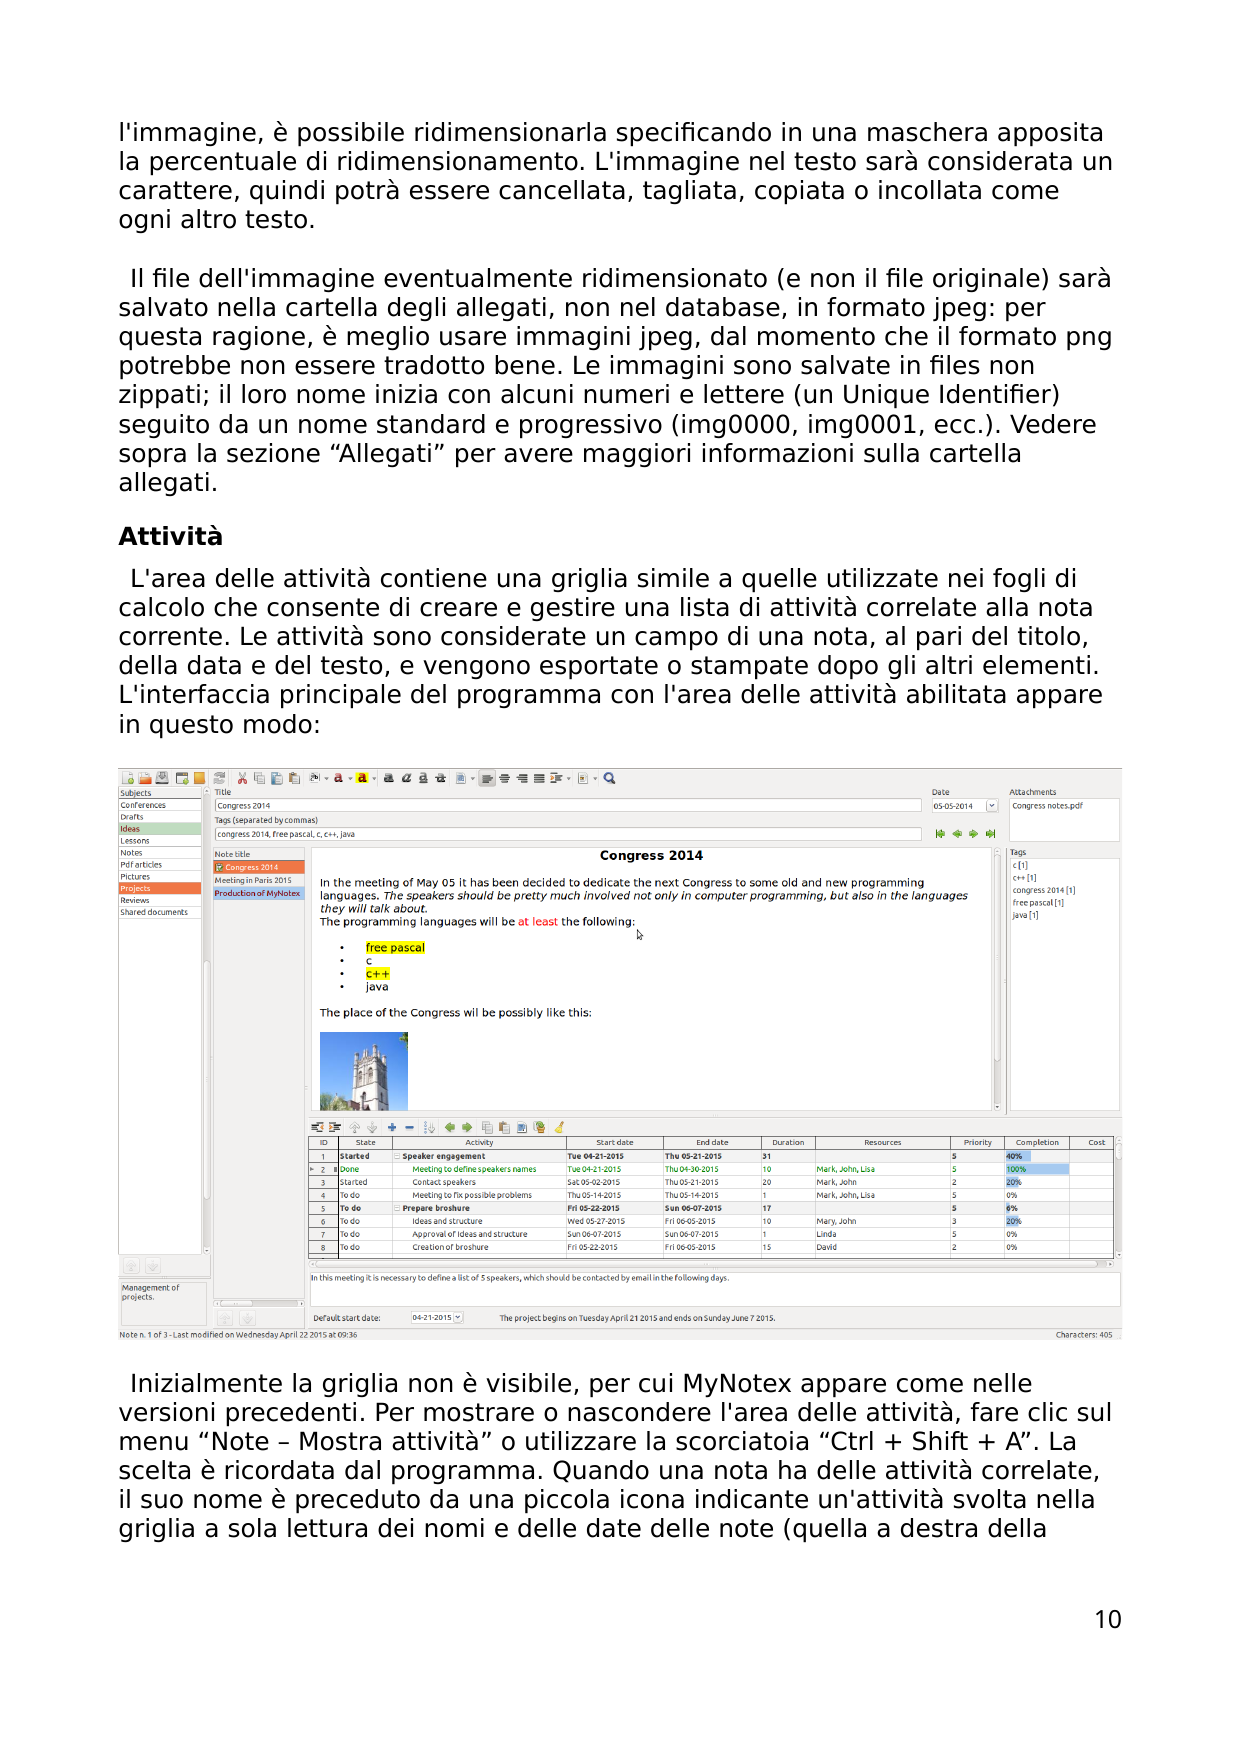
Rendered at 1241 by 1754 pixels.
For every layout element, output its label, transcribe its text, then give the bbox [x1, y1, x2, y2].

text l'immagine, è possibile ridimensionarla specificando in una maschera apposita la percentuale di ridimensionamento. L'immagine nel testo sarà considerata un carattere, quindi potrà essere cancellata, tagliata, copiata o incollata come ogni altro testo. [118, 118, 1122, 235]
text L'area delle attività contiene una griglia simile a quelle utilizzate nei fogli di calcolo che consente di creare e gestire una lista di attività correlate alla nota corrente. Le attività sono considerate un campo di una nota, al pari del titolo, della data e del testo, e vengono esportate o stampate dopo gli altri elementi. L'interfaccia principale del programma con l'area delle attività abilitata appare in questo modo: [118, 564, 1122, 739]
text Il file dell'immagine eventualmente ridimensionato (e non il file originale) sarà salvato nella cartella degli allegati, non nel database, in formato jpeg: per questa ragione, è meglio usare immagini jpeg, dal momento che il formato png potrebbe non essere tradotto bene. Le immagini sono salvate in files non zippati; il loro nome inizia con alcuni numeri e lettere (un Unique Identifier) seguito da un nome standard e progressivo (img0000, img0001, ecc.). Vedere sopra la sezione “Allegati” per avere maggiori informazioni sulla cartella allegati. [118, 264, 1122, 497]
picture [118, 768, 1123, 1340]
text Inizialmente la griglia non è visibile, per cui MyNotex appare come nelle versioni precedenti. Per mostrare o nascondere l'area delle attività, fare clic sul menu “Note – Mostra attività” o utilizzare la scorciatoia “Ctrl + Shift + A”. La scelta è ricordata dal programma. Quando una nota ha delle attività correlate, il suo nome è preceduto da una piccola icona indicante un'attività svolta nella griglia a sola lettura dei nomi e delle date delle note (quella a destra della [118, 1369, 1122, 1544]
subtitle Attività [118, 522, 1122, 551]
